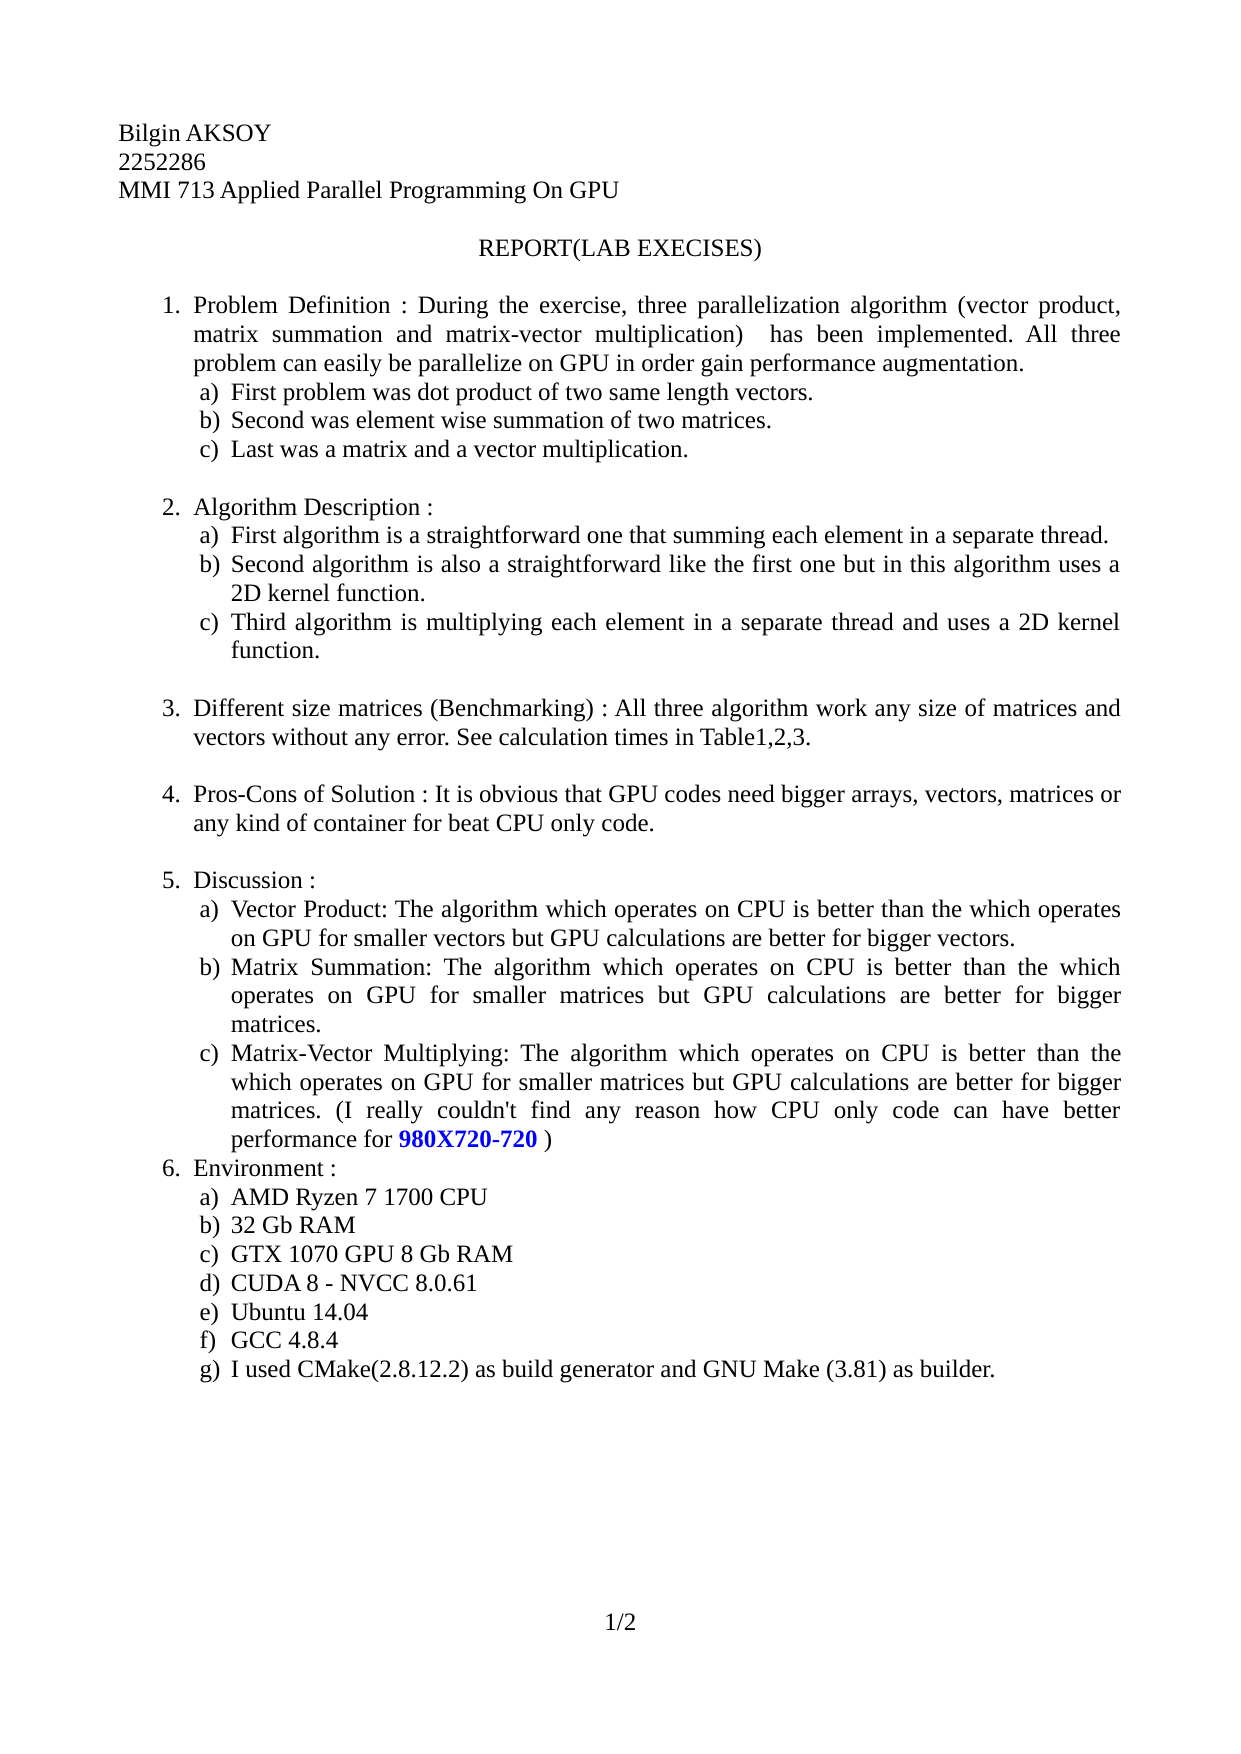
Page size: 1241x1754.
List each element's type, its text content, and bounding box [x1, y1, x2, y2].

list Third algorithm is multiplying each element in a separate thread and uses a 2D kernel function. [193, 607, 1122, 664]
list Last was a matrix and a vector multiplication. [193, 434, 1122, 463]
text REPORT(LAB EXECISES) [118, 233, 1122, 262]
list Ubuntu 14.04 [193, 1297, 1122, 1326]
text 2252286 [118, 147, 1122, 176]
list Problem Definition : During the exercise, three parallelization algorithm (vector product, matrix summation and matrix-vector multiplication) has been implemented. All three problem can easily be parallelize on GPU in order gain performance augmentation. [156, 291, 1122, 377]
list Vector Product: The algorithm which operates on CPU is better than the which operates on GPU for smaller vectors but GPU calculations are better for bigger vectors. [193, 894, 1122, 952]
list Second algorithm is also a straightforward like the first one but in this algorithm uses a 2D kernel function. [193, 549, 1122, 607]
list Environment : [156, 1153, 1122, 1182]
list GCC 4.8.4 [193, 1326, 1122, 1354]
list First problem was dot product of two same length vectors. [193, 377, 1122, 406]
list Different size matrices (Benchmarking) : All three algorithm work any size of matrices and vectors without any error. See calculation times in Table1,2,3. [156, 693, 1122, 751]
list Second was element wise summation of two matrices. [193, 406, 1122, 434]
list Discussion : [156, 866, 1122, 894]
list Pros-Cons of Solution : It is obvious that GPU codes need bigger arrays, vectors, matrices or any kind of container for beat CPU only code. [156, 779, 1122, 837]
list First algorithm is a straightforward one that summing each element in a separate thread. [193, 521, 1122, 549]
list AMD Ryzen 7 1700 CPU [193, 1182, 1122, 1211]
text MMI 713 Applied Parallel Programming On GPU [118, 176, 1122, 204]
list Algorithm Description : [156, 492, 1122, 521]
list Matrix Summation: The algorithm which operates on CPU is better than the which operates on GPU for smaller matrices but GPU calculations are better for bigger matrices. [193, 952, 1122, 1038]
list Matrix-Vector Multiplying: The algorithm which operates on CPU is better than the which operates on GPU for smaller matrices but GPU calculations are better for bigger matrices. (I really couldn't find any reason how CPU only code can have better performance for 980X720-720 ) [193, 1038, 1122, 1153]
list I used CMake(2.8.12.2) as build generator and GNU Make (3.81) as builder. [193, 1354, 1122, 1383]
list GTX 1070 GPU 8 Gb RAM [193, 1239, 1122, 1268]
list CUDA 8 - NVCC 8.0.61 [193, 1268, 1122, 1297]
text Bilgin AKSOY [118, 118, 1122, 147]
list 32 Gb RAM [193, 1211, 1122, 1239]
